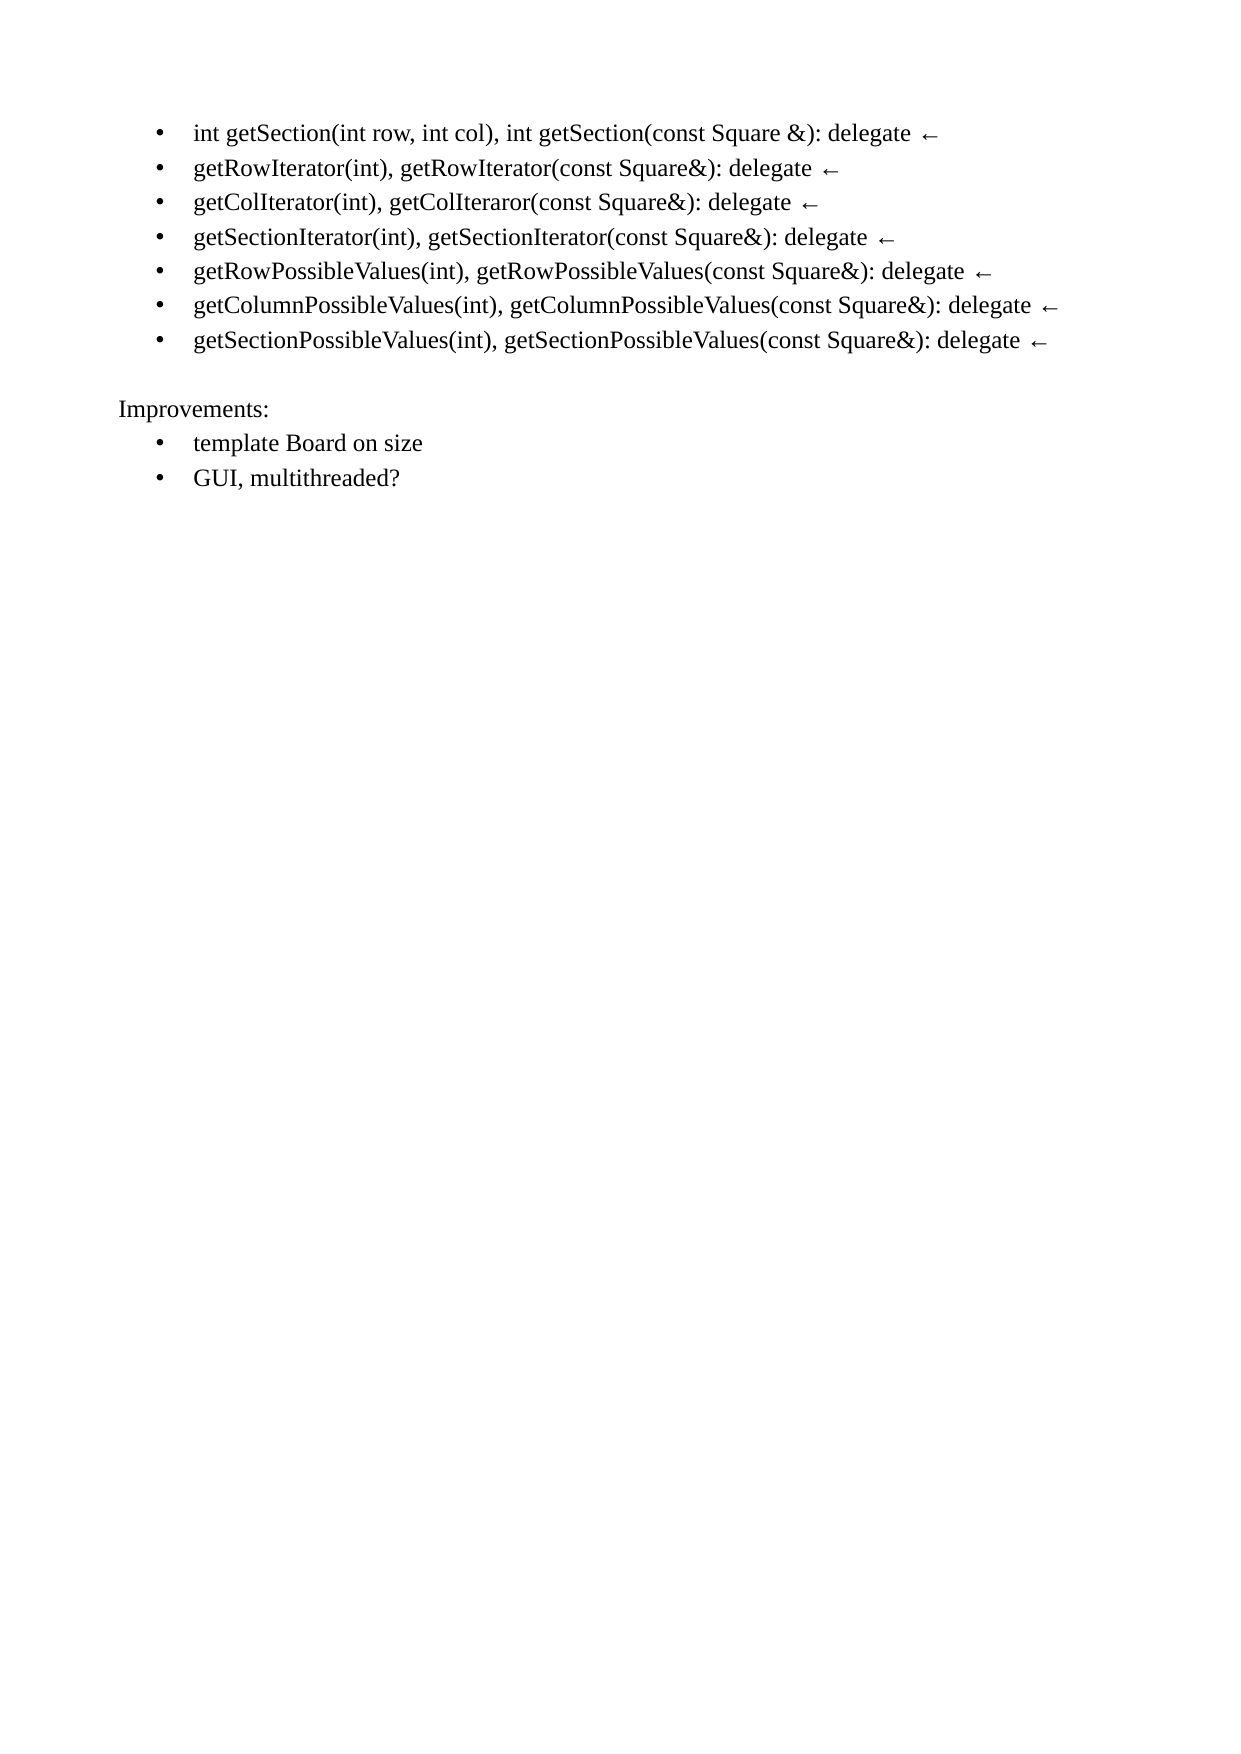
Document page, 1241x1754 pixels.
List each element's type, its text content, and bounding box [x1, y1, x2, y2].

list getColumnPossibleValues(int), getColumnPossibleValues(const Square&): delegate ← [156, 291, 1122, 319]
list getSectionPossibleValues(int), getSectionPossibleValues(const Square&): delegate ← [156, 325, 1122, 354]
list GUI, multithreaded? [156, 463, 1122, 492]
list getColIterator(int), getColIteraror(const Square&): delegate ← [156, 187, 1122, 216]
text Improvements: [118, 394, 1122, 423]
list template Board on size [156, 428, 1122, 457]
list getRowIterator(int), getRowIterator(const Square&): delegate ← [156, 153, 1122, 181]
list int getSection(int row, int col), int getSection(const Square &): delegate ← [156, 118, 1122, 147]
list getSectionIterator(int), getSectionIterator(const Square&): delegate ← [156, 222, 1122, 250]
list getRowPossibleValues(int), getRowPossibleValues(const Square&): delegate ← [156, 256, 1122, 285]
